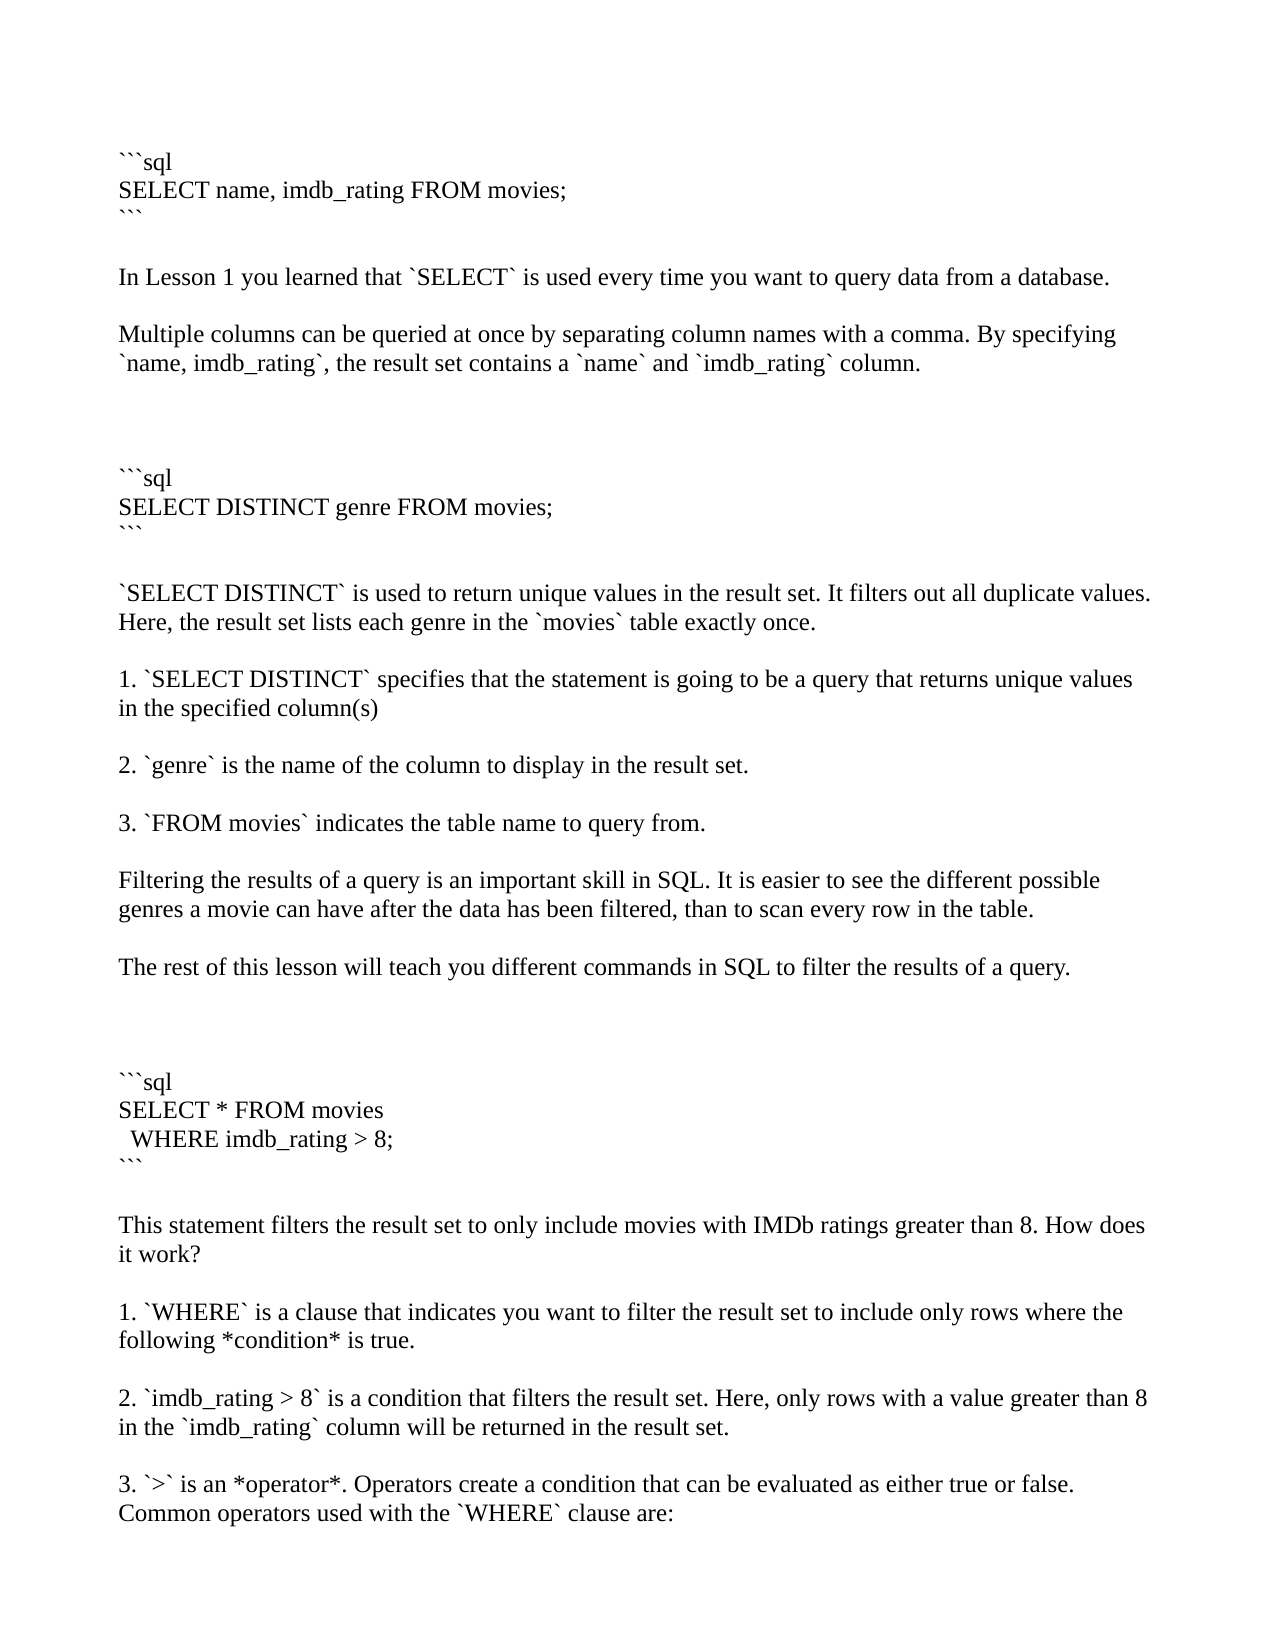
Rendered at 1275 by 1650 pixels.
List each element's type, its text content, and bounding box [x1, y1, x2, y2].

text ``` [118, 521, 1157, 549]
text This statement filters the result set to only include movies with IMDb ratings greater than 8. How does it work? [118, 1211, 1157, 1268]
text SELECT * FROM movies [118, 1096, 1157, 1124]
text ```sql [118, 147, 1157, 176]
text In Lesson 1 you learned that `SELECT` is used every time you want to query data from a database. [118, 262, 1157, 291]
text The rest of this lesson will teach you different commands in SQL to filter the results of a query. [118, 952, 1157, 981]
text ```sql [118, 1067, 1157, 1096]
text 3. `>` is an *operator*. Operators create a condition that can be evaluated as either true or false. Common operators used with the `WHERE` clause are: [118, 1469, 1157, 1527]
text 3. `FROM movies` indicates the table name to query from. [118, 808, 1157, 837]
text 2. `imdb_rating > 8` is a condition that filters the result set. Here, only rows with a value greater than 8 in the `imdb_rating` column will be returned in the result set. [118, 1383, 1157, 1441]
text Multiple columns can be queried at once by separating column names with a comma. By specifying `name, imdb_rating`, the result set contains a `name` and `imdb_rating` column. [118, 319, 1157, 377]
text 2. `genre` is the name of the column to display in the result set. [118, 751, 1157, 779]
text ``` [118, 204, 1157, 233]
text WHERE imdb_rating > 8; [118, 1124, 1157, 1153]
text ``` [118, 1153, 1157, 1182]
text ```sql [118, 463, 1157, 492]
text Filtering the results of a query is an important skill in SQL. It is easier to see the different possible genres a movie can have after the data has been filtered, than to scan every row in the table. [118, 866, 1157, 923]
text SELECT name, imdb_rating FROM movies; [118, 176, 1157, 204]
text 1. `WHERE` is a clause that indicates you want to filter the result set to include only rows where the following *condition* is true. [118, 1297, 1157, 1354]
text `SELECT DISTINCT` is used to return unique values in the result set. It filters out all duplicate values. Here, the result set lists each genre in the `movies` table exactly once. [118, 578, 1157, 636]
text SELECT DISTINCT genre FROM movies; [118, 492, 1157, 521]
text 1. `SELECT DISTINCT` specifies that the statement is going to be a query that returns unique values in the specified column(s) [118, 664, 1157, 722]
